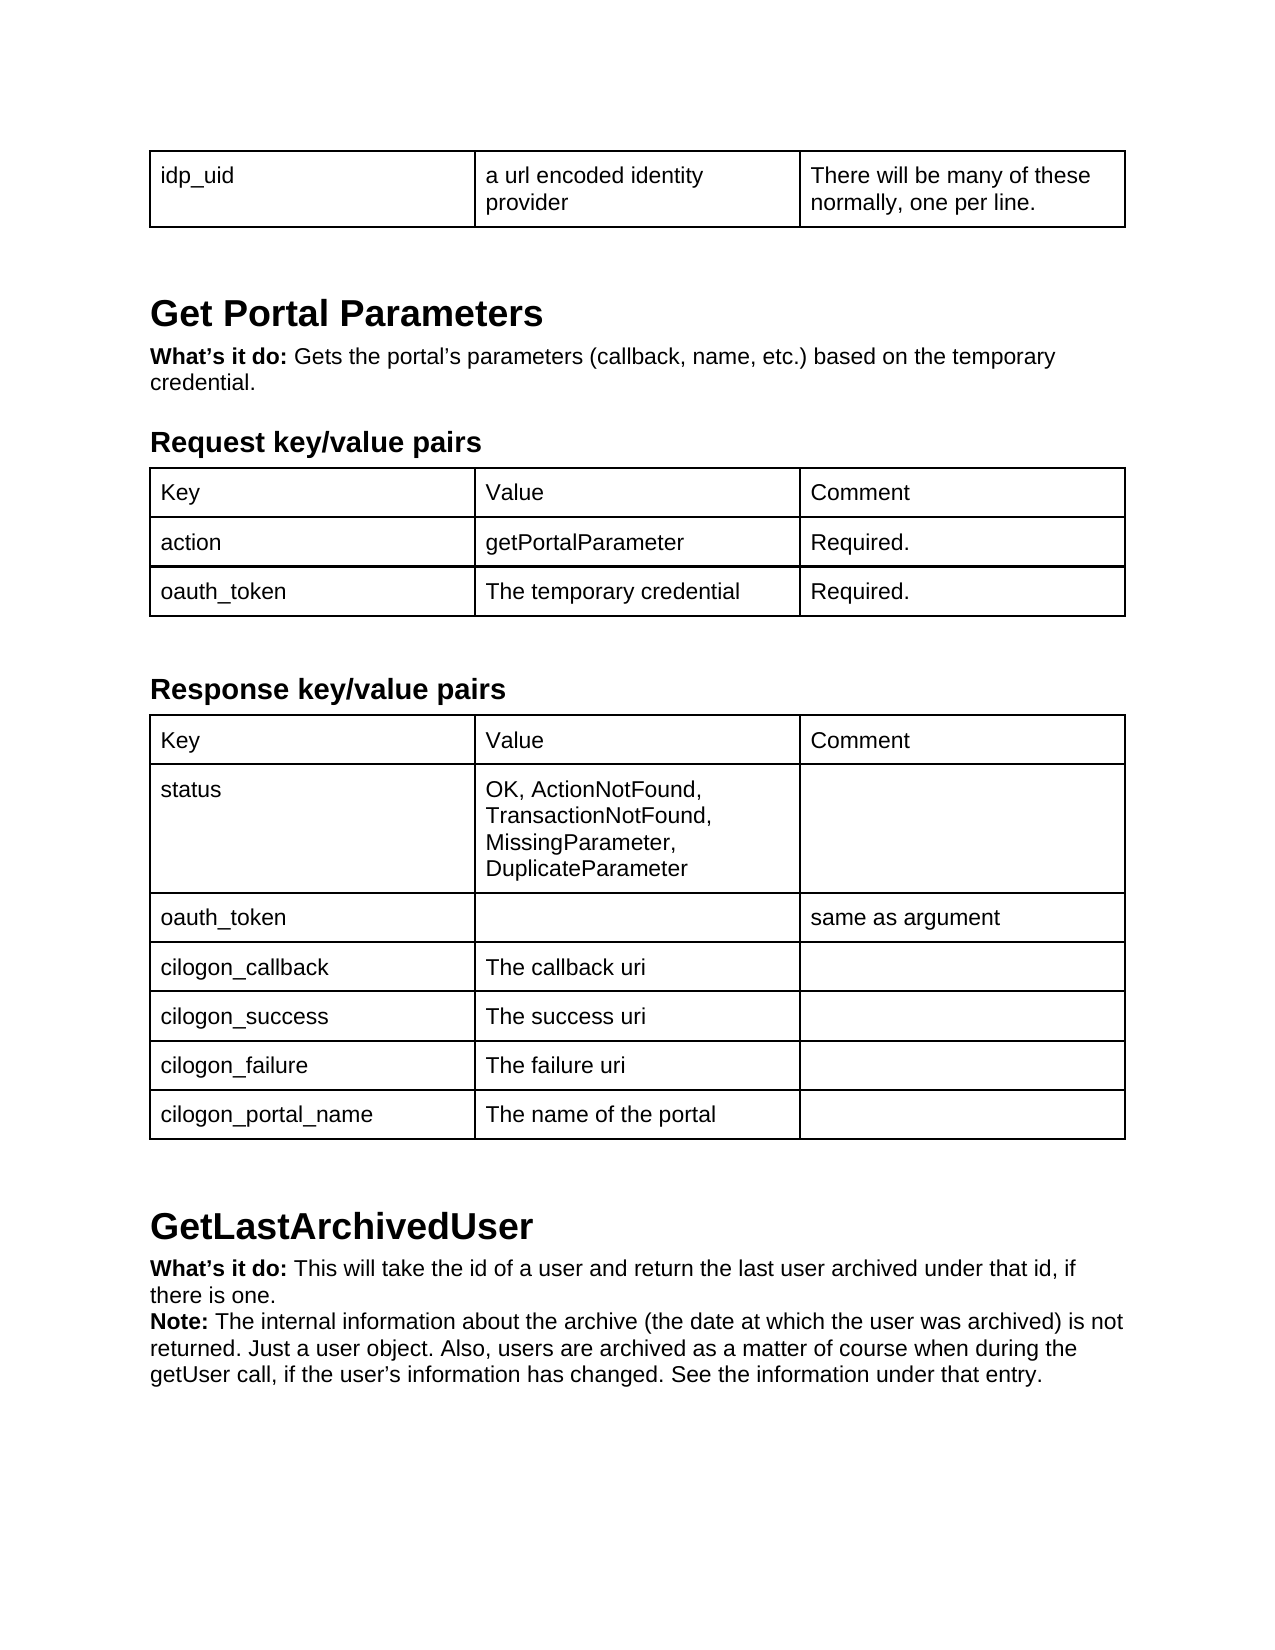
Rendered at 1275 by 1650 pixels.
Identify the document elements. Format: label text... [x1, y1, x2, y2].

table_cell [801, 992, 1124, 1039]
text What’s it do: Gets the portal’s parameters (callback, name, etc.) based on the temporary credential. [150, 343, 1125, 396]
table_cell [801, 1091, 1124, 1138]
table_cell oauth_token [151, 894, 474, 941]
table_cell The temporary credential [476, 568, 799, 614]
table_header Key [151, 716, 474, 763]
table_cell The callback uri [476, 943, 799, 990]
table_cell cilogon_callback [151, 943, 474, 990]
table_cell action [151, 518, 474, 565]
subtitle GetLastArchivedUser [150, 1204, 1125, 1247]
subtitle Response key/value pairs [150, 672, 1125, 706]
table_cell [801, 1042, 1124, 1089]
table_cell The failure uri [476, 1042, 799, 1089]
subtitle Request key/value pairs [150, 425, 1125, 458]
table_cell a url encoded identity provider [476, 152, 799, 226]
table_cell getPortalParameter [476, 518, 799, 565]
table_cell oauth_token [151, 568, 474, 614]
text What’s it do: This will take the id of a user and return the last user archived under that id, if there is one. [150, 1255, 1125, 1308]
table_cell The name of the portal [476, 1091, 799, 1138]
table_header Value [476, 716, 799, 763]
table_header Comment [801, 469, 1124, 516]
table_cell cilogon_portal_name [151, 1091, 474, 1138]
table_cell OK, ActionNotFound, TransactionNotFound, MissingParameter, DuplicateParameter [476, 765, 799, 892]
table_cell There will be many of these normally, one per line. [801, 152, 1124, 226]
table_cell [801, 765, 1124, 892]
table_cell The success uri [476, 992, 799, 1039]
table_cell idp_uid [151, 152, 474, 226]
text Note: The internal information about the archive (the date at which the user was archived) is not returned. Just a user object. Also, users are archived as a matter of course when during the getUser call, if the user’s information has changed. See the information under that entry. [150, 1308, 1125, 1387]
table_cell [476, 894, 799, 941]
table_cell same as argument [801, 894, 1124, 941]
subtitle Get Portal Parameters [150, 292, 1125, 335]
table_cell [801, 943, 1124, 990]
table_cell cilogon_success [151, 992, 474, 1039]
table_cell Required. [801, 518, 1124, 565]
table_header Key [151, 469, 474, 516]
table_header Value [476, 469, 799, 516]
table_cell cilogon_failure [151, 1042, 474, 1089]
table_header Comment [801, 716, 1124, 763]
table_cell status [151, 765, 474, 892]
table_cell Required. [801, 568, 1124, 614]
